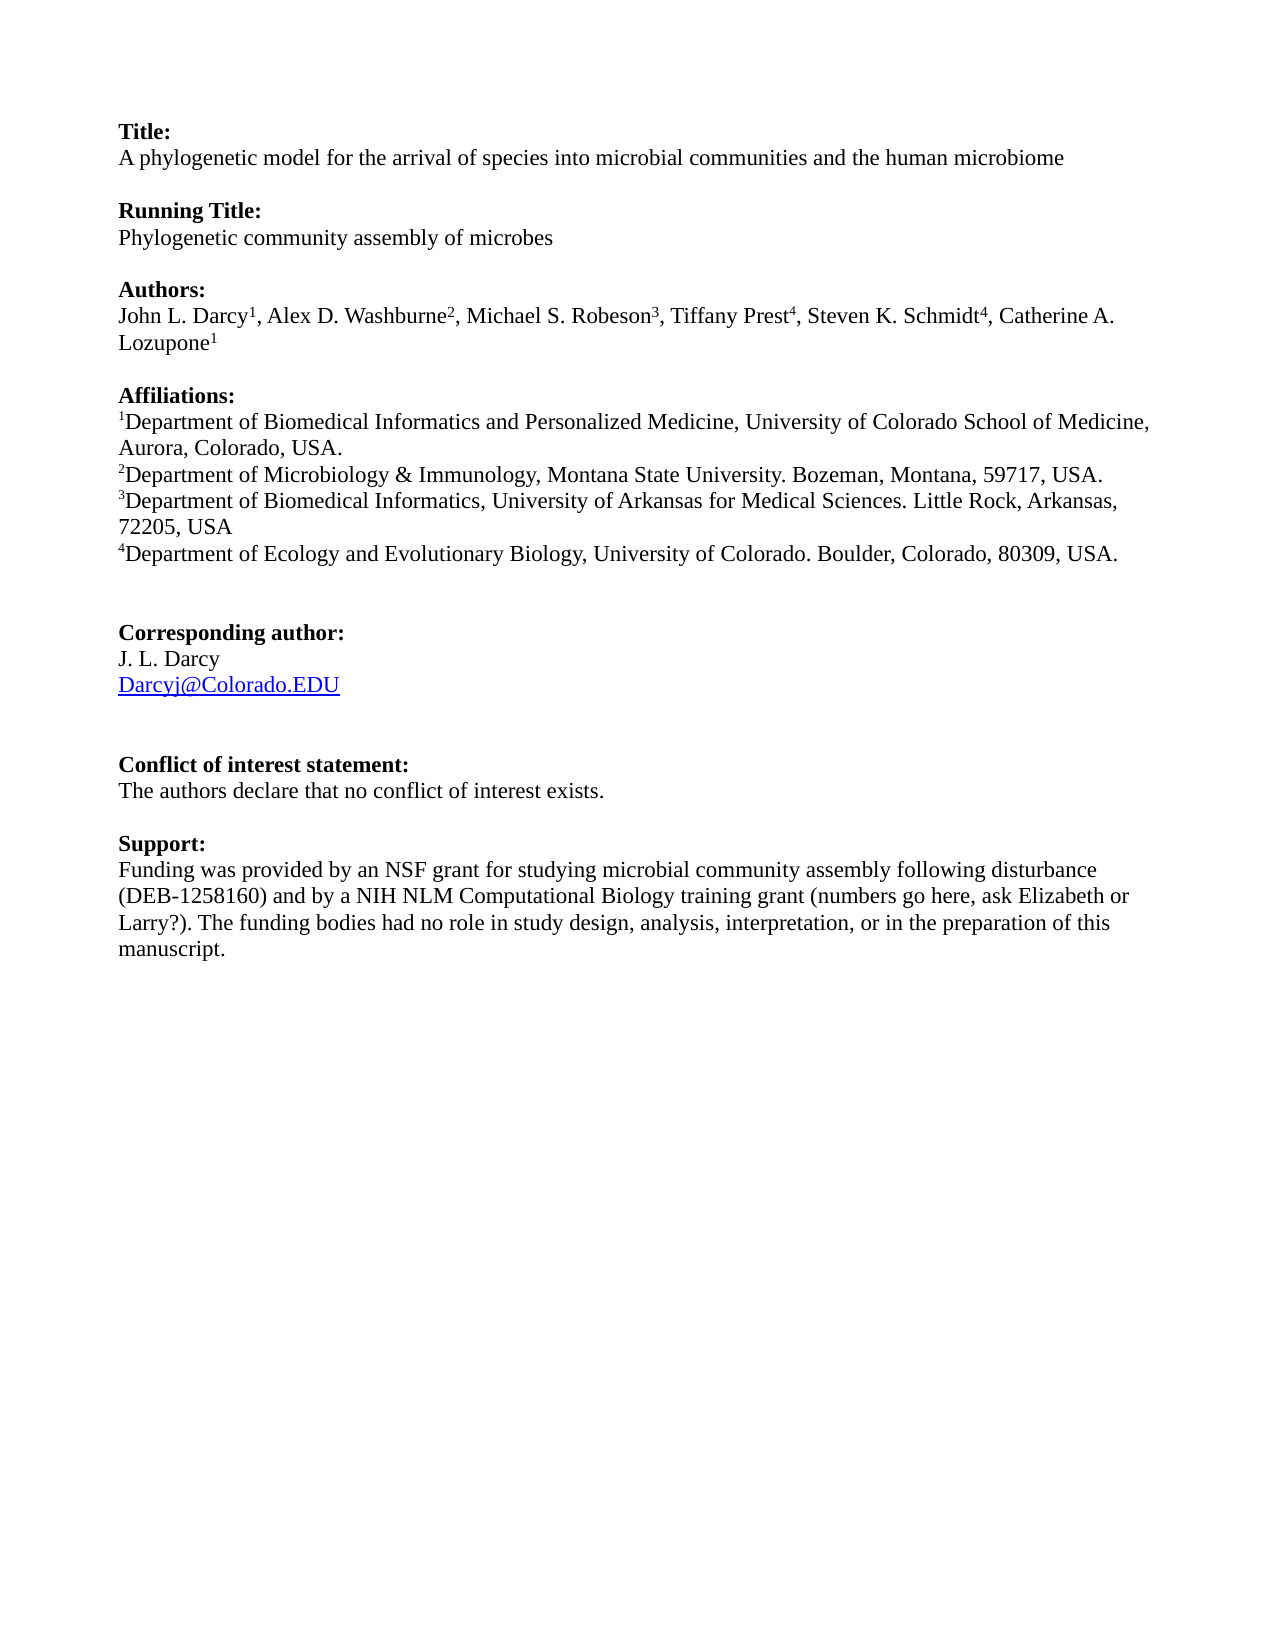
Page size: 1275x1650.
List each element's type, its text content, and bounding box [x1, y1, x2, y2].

text Authors: [118, 276, 1157, 303]
text The authors declare that no conflict of interest exists. [118, 777, 1157, 803]
text John L. Darcy1, Alex D. Washburne2, Michael S. Robeson3, Tiffany Prest4, Steven K. Schmidt4, Catherine A. Lozupone1 [118, 303, 1157, 355]
text Running Title: [118, 197, 1157, 223]
list 2Department of Microbiology & Immunology, Montana State University. Bozeman, Montana, 59717, USA. [118, 461, 1157, 487]
text Darcyj@Colorado.EDU [118, 672, 1157, 698]
list 4Department of Ecology and Evolutionary Biology, University of Colorado. Boulder, Colorado, 80309, USA. [118, 540, 1157, 566]
subtitle Title: [118, 118, 1157, 144]
text Affiliations: [118, 382, 1157, 408]
text Corresponding author: [118, 619, 1157, 645]
text Phylogenetic community assembly of microbes [118, 223, 1157, 250]
text Funding was provided by an NSF grant for studying microbial community assembly following disturbance (DEB-1258160) and by a NIH NLM Computational Biology training grant (numbers go here, ask Elizabeth or Larry?). The funding bodies had no role in study design, analysis, interpretation, or in the preparation of this manuscript. [118, 856, 1157, 961]
subtitle A phylogenetic model for the arrival of species into microbial communities and the human microbiome [118, 144, 1157, 171]
list 1Department of Biomedical Informatics and Personalized Medicine, University of Colorado School of Medicine, Aurora, Colorado, USA. [118, 408, 1157, 461]
text J. L. Darcy [118, 645, 1157, 672]
text Support: [118, 830, 1157, 856]
text Conflict of interest statement: [118, 751, 1157, 777]
list 3Department of Biomedical Informatics, University of Arkansas for Medical Sciences. Little Rock, Arkansas, 72205, USA [118, 487, 1157, 540]
